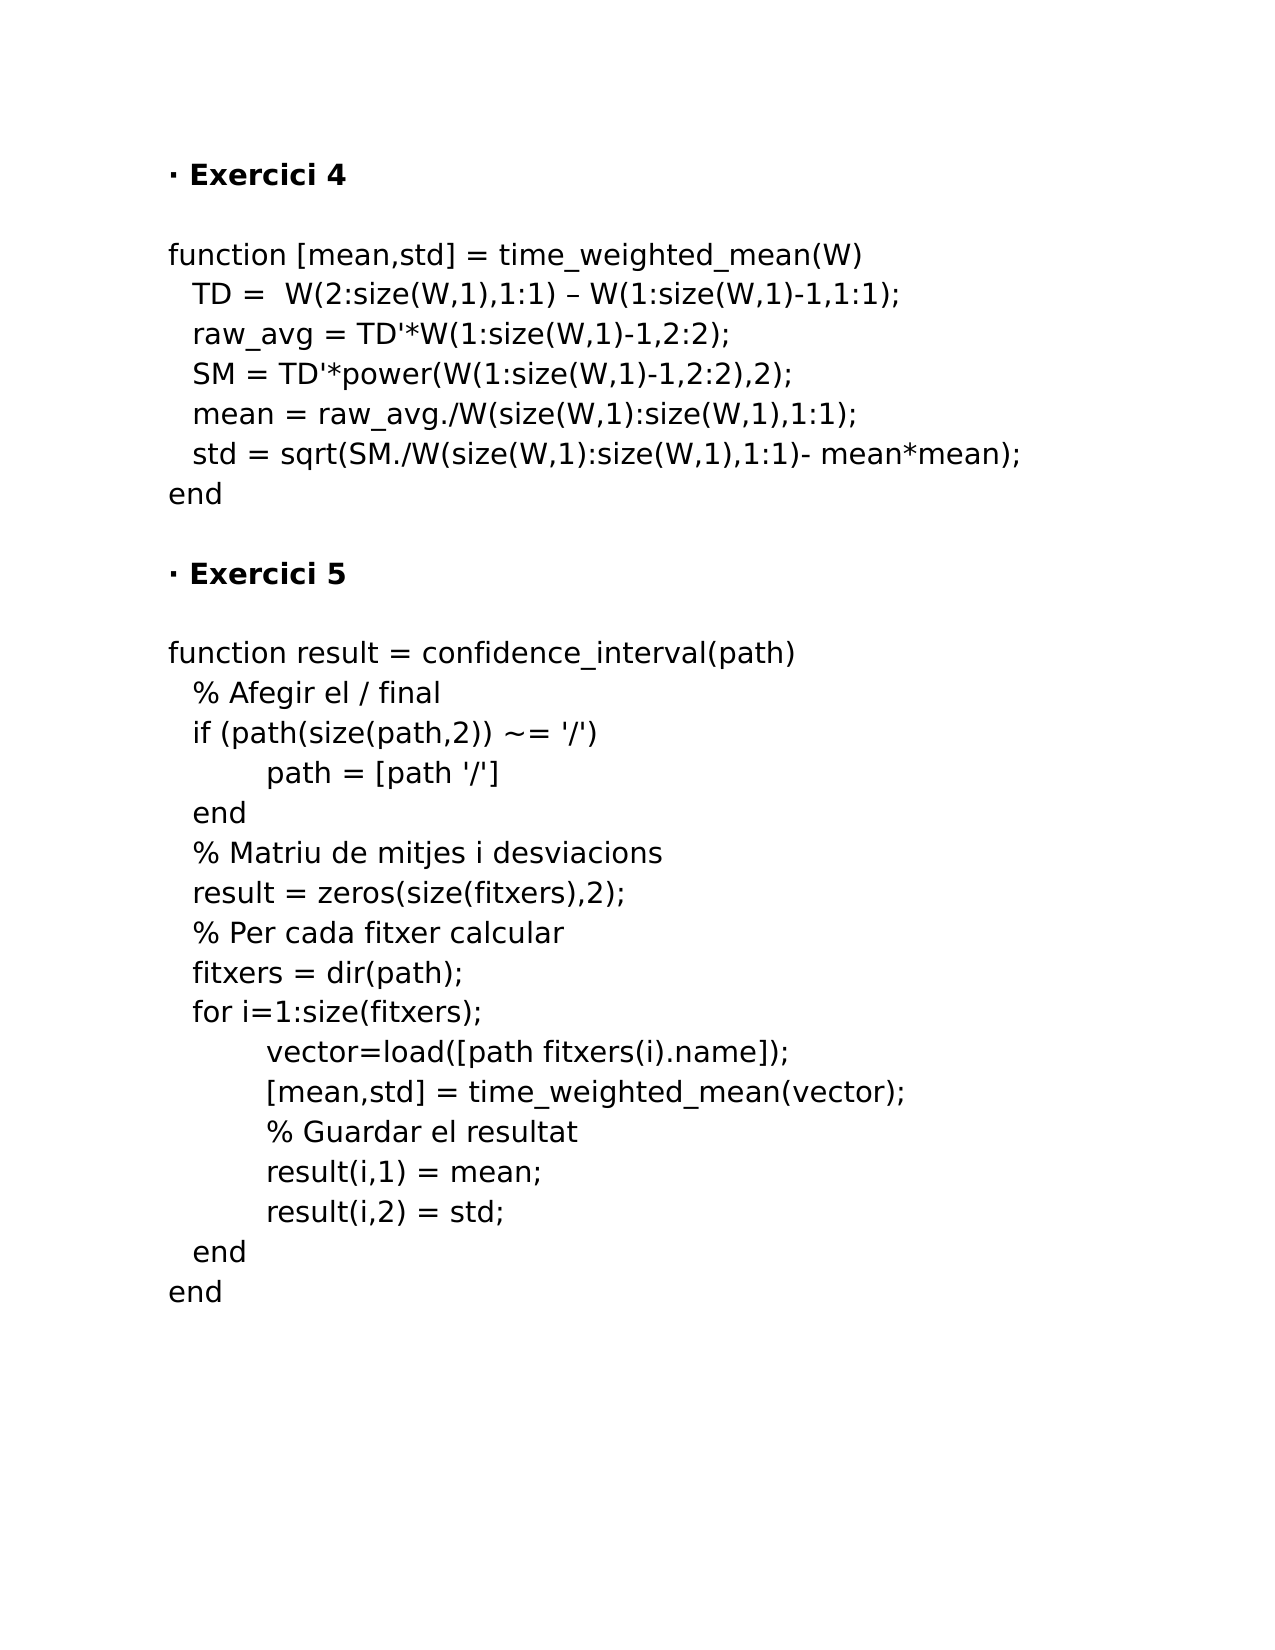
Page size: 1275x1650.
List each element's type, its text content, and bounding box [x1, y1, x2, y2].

text end [118, 1235, 1157, 1269]
text result(i,1) = mean; [118, 1155, 1157, 1189]
text path = [path '/'] [118, 756, 1157, 790]
text end [118, 1275, 1157, 1309]
text function result = confidence_interval(path) [118, 637, 1157, 671]
text % Afegir el / final [118, 677, 1157, 711]
text function [mean,std] = time_weighted_mean(W) [118, 238, 1157, 272]
text · Exercici 4 [118, 158, 1157, 192]
text · Exercici 5 [118, 557, 1157, 591]
text % Guardar el resultat [118, 1116, 1157, 1149]
text if (path(size(path,2)) ~= '/') [118, 717, 1157, 751]
text [mean,std] = time_weighted_mean(vector); [118, 1076, 1157, 1109]
text fitxers = dir(path); [118, 956, 1157, 990]
text mean = raw_avg./W(size(W,1):size(W,1),1:1); [118, 397, 1157, 431]
text for i=1:size(fitxers); [118, 996, 1157, 1030]
text SM = TD'*power(W(1:size(W,1)-1,2:2),2); [118, 357, 1157, 391]
text result = zeros(size(fitxers),2); [118, 876, 1157, 910]
text std = sqrt(SM./W(size(W,1):size(W,1),1:1)- mean*mean); [118, 437, 1157, 471]
text % Per cada fitxer calcular [118, 916, 1157, 950]
text raw_avg = TD'*W(1:size(W,1)-1,2:2); [118, 318, 1157, 352]
text % Matriu de mitjes i desviacions [118, 836, 1157, 870]
text vector=load([path fitxers(i).name]); [118, 1036, 1157, 1070]
text result(i,2) = std; [118, 1195, 1157, 1229]
text TD = W(2:size(W,1),1:1) – W(1:size(W,1)-1,1:1); [118, 278, 1157, 312]
text end [118, 477, 1157, 511]
text end [118, 796, 1157, 830]
